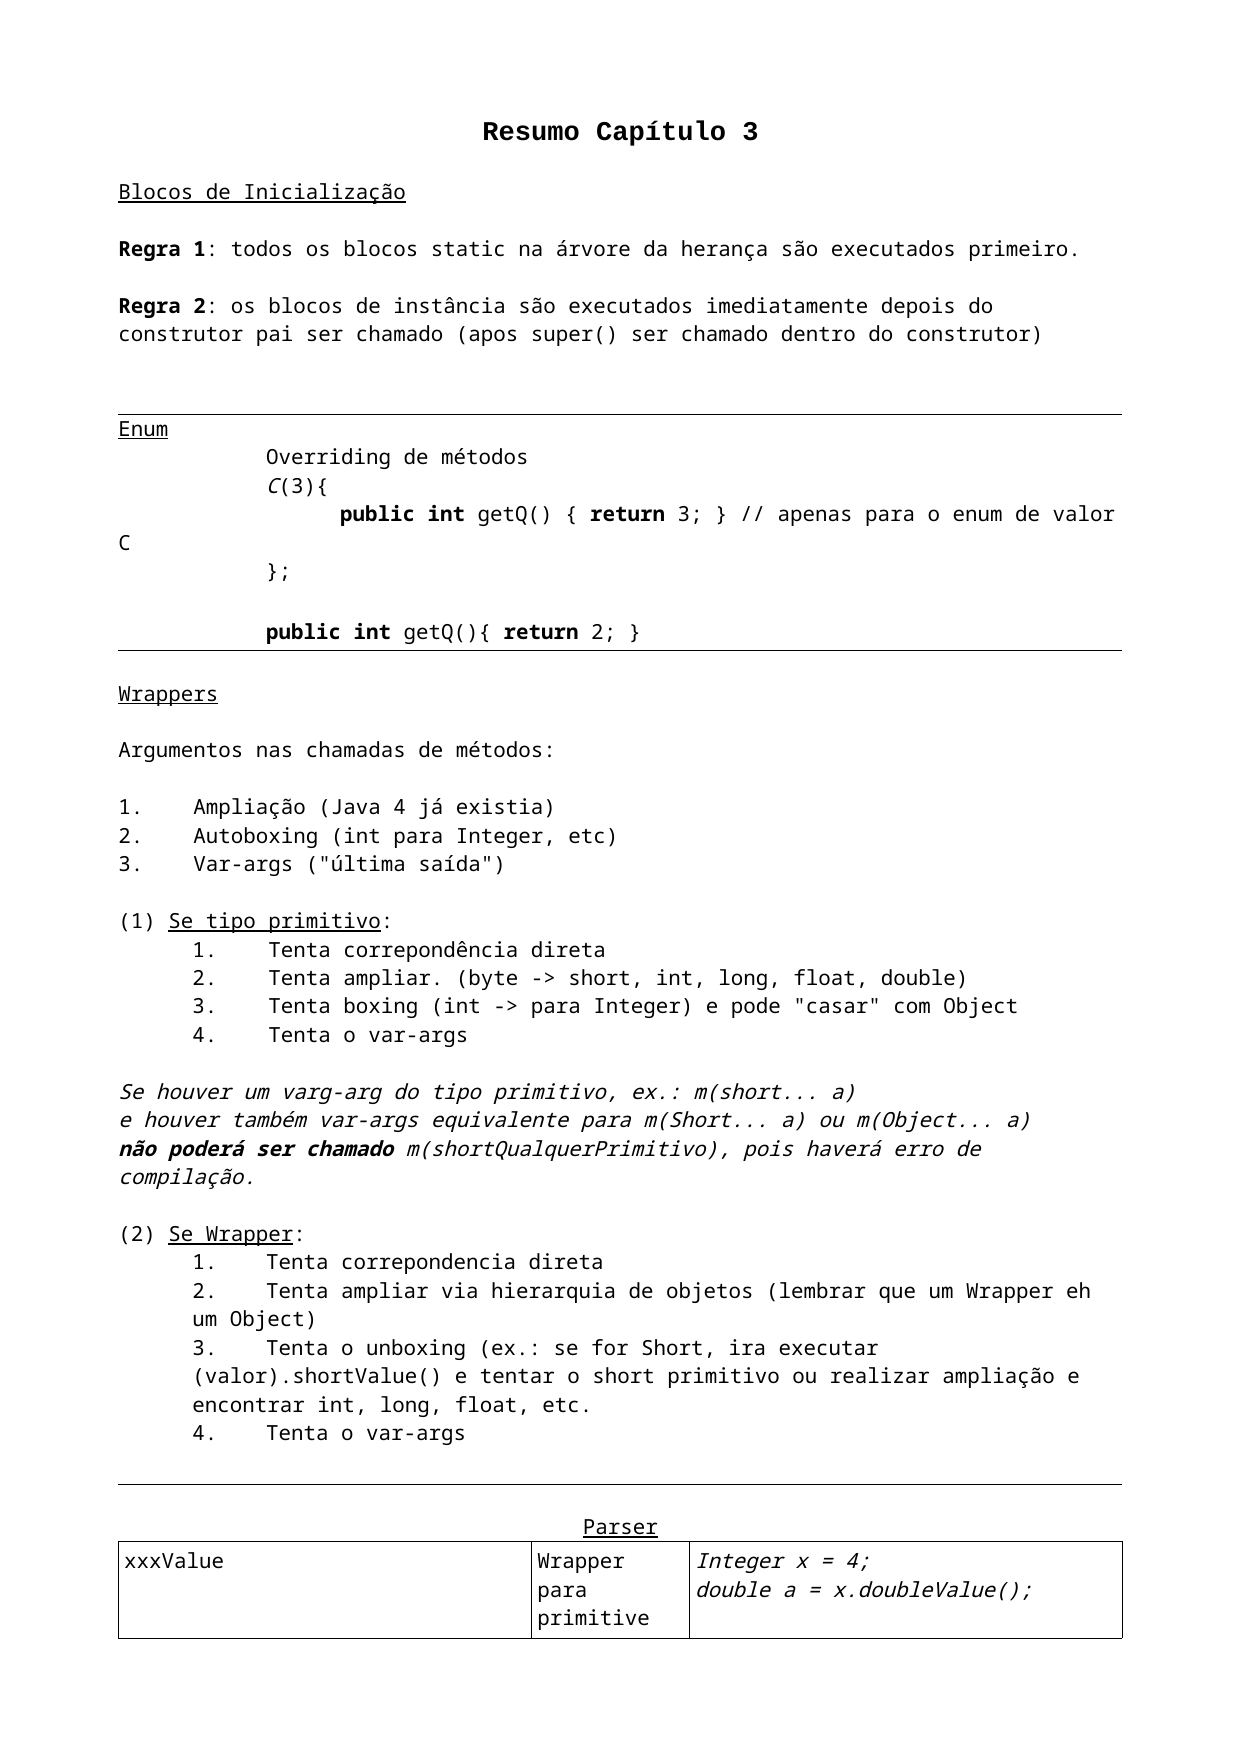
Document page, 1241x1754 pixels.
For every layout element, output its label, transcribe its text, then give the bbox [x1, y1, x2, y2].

table_header xxxValue [119, 1542, 531, 1638]
table_header Integer x = 4; double a = x.doubleValue(); [690, 1542, 1122, 1638]
table_header Wrapper para primitive [532, 1542, 689, 1638]
text Resumo Capítulo 3 [118, 118, 1122, 149]
text não poderá ser chamado m(shortQualquerPrimitivo), pois haverá erro de compilação. [118, 1134, 1122, 1191]
list Tenta ampliar via hierarquia de objetos (lembrar que um Wrapper eh um Object) [192, 1276, 1122, 1333]
list Tenta correpondência direta [192, 935, 1122, 963]
text (1) Se tipo primitivo: [118, 906, 1122, 935]
list Var-args ("última saída") [118, 849, 1122, 878]
text public int getQ(){ return 2; } [118, 613, 1122, 650]
list Tenta o unboxing (ex.: se for Short, ira executar (valor).shortValue() e tentar o short primitivo ou realizar ampliação e encontrar int, long, float, etc. [192, 1333, 1122, 1418]
text Wrappers [118, 679, 1122, 707]
text Argumentos nas chamadas de métodos: [118, 736, 1122, 764]
list Ampliação (Java 4 já existia) [118, 792, 1122, 821]
text (2) Se Wrapper: [118, 1219, 1122, 1247]
list Tenta boxing (int -> para Integer) e pode "casar" com Object [192, 992, 1122, 1020]
text e houver também var-args equivalente para m(Short... a) ou m(Object... a) [118, 1105, 1122, 1134]
text }; [118, 556, 1122, 584]
text Parser [118, 1512, 1122, 1541]
text Regra 1: todos os blocos static na árvore da herança são executados primeiro. [118, 234, 1122, 263]
list Tenta o var-args [192, 1418, 1122, 1447]
text public int getQ() { return 3; } // apenas para o enum de valor C [118, 499, 1122, 556]
list Tenta ampliar. (byte -> short, int, long, float, double) [192, 963, 1122, 992]
text C(3){ [118, 471, 1122, 499]
text Regra 2: os blocos de instância são executados imediatamente depois do construtor pai ser chamado (apos super() ser chamado dentro do construtor) [118, 291, 1122, 348]
list Autoboxing (int para Integer, etc) [118, 821, 1122, 849]
text Blocos de Inicialização [118, 177, 1122, 206]
text Enum [118, 415, 1122, 442]
list Tenta correpondencia direta [192, 1247, 1122, 1276]
text Overriding de métodos [118, 442, 1122, 471]
text Se houver um varg-arg do tipo primitivo, ex.: m(short... a) [118, 1077, 1122, 1105]
list Tenta o var-args [192, 1020, 1122, 1048]
